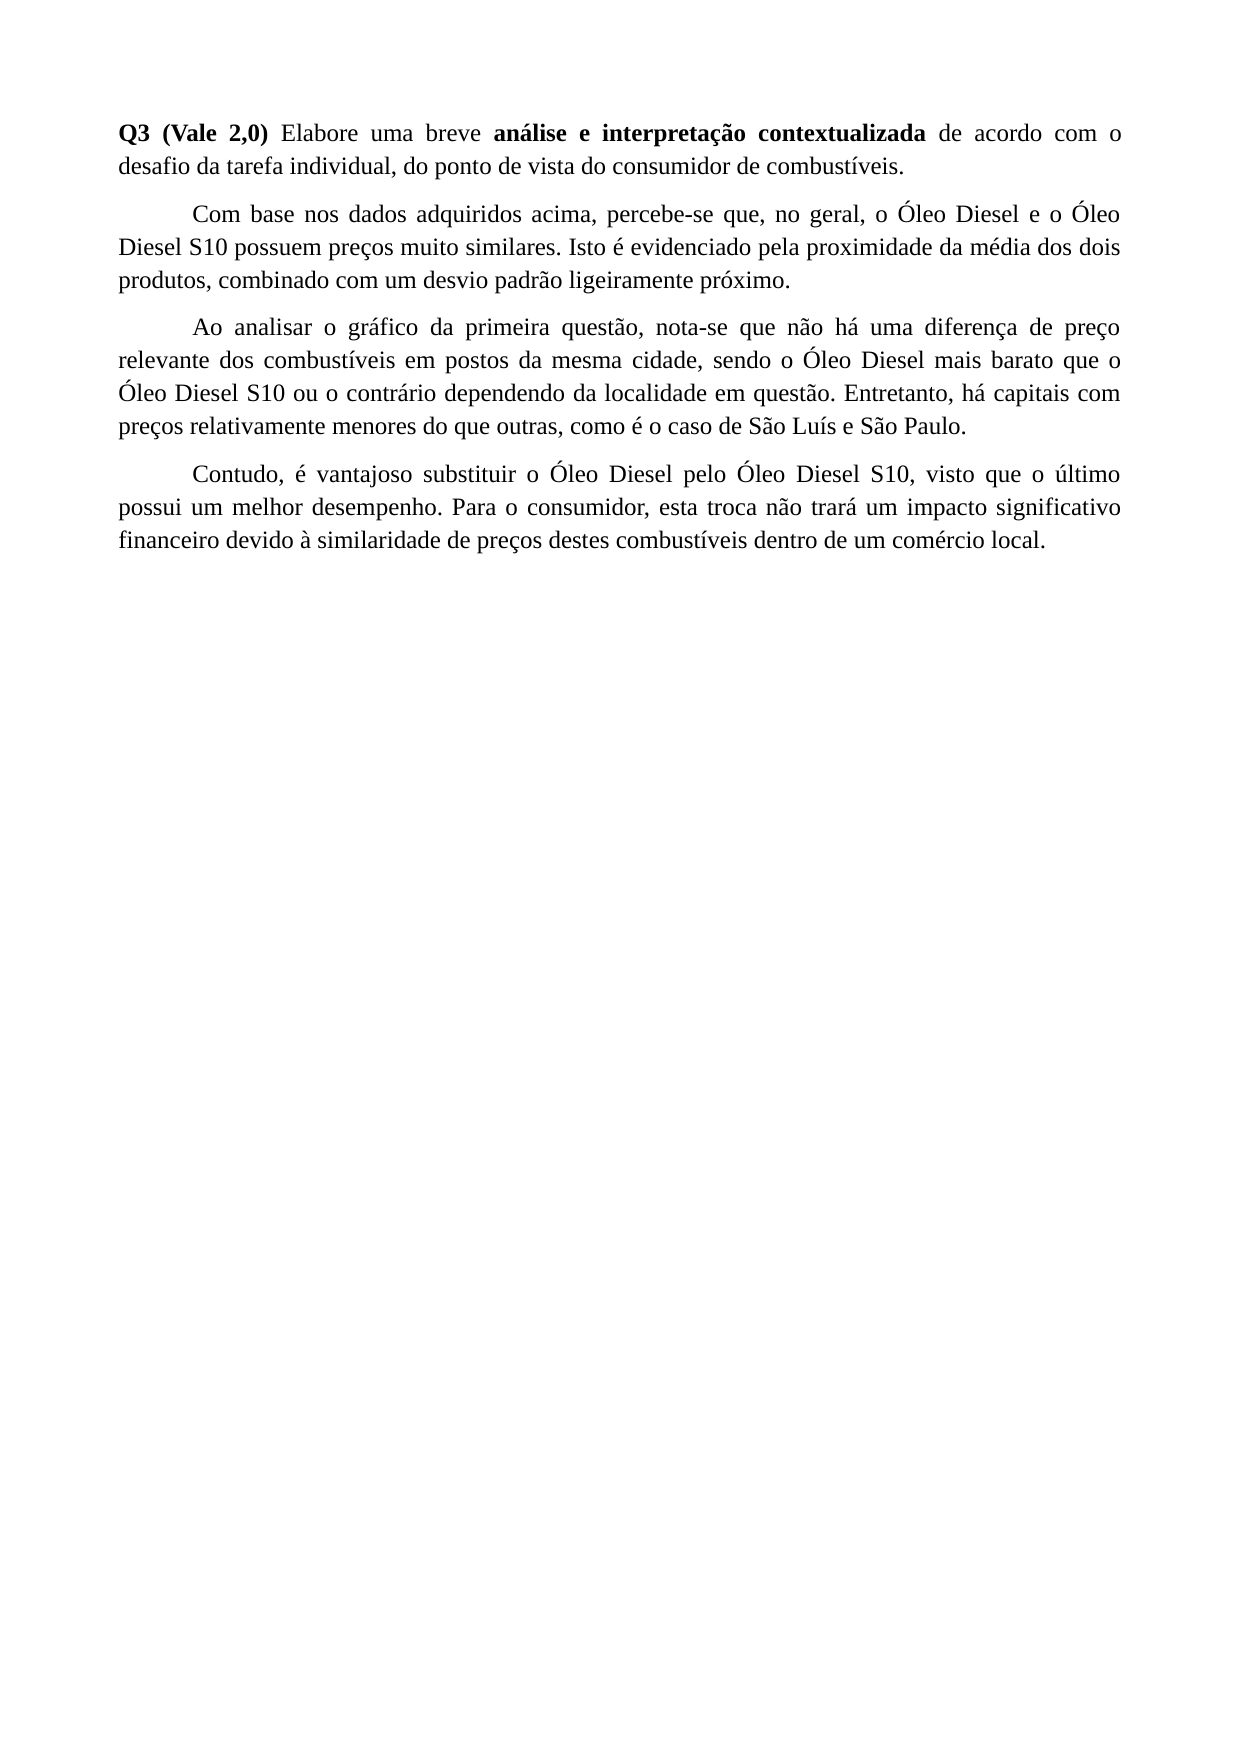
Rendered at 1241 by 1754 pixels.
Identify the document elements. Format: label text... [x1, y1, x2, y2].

text Contudo, é vantajoso substituir o Óleo Diesel pelo Óleo Diesel S10, visto que o último possui um melhor desempenho. Para o consumidor, esta troca não trará um impacto significativo financeiro devido à similaridade de preços destes combustíveis dentro de um comércio local. [118, 459, 1122, 554]
text Q3 (Vale 2,0) Elabore uma breve análise e interpretação contextualizada de acordo com o desafio da tarefa individual, do ponto de vista do consumidor de combustíveis. [118, 118, 1122, 180]
text Com base nos dados adquiridos acima, percebe-se que, no geral, o Óleo Diesel e o Óleo Diesel S10 possuem preços muito similares. Isto é evidenciado pela proximidade da média dos dois produtos, combinado com um desvio padrão ligeiramente próximo. [118, 199, 1122, 293]
text Ao analisar o gráfico da primeira questão, nota-se que não há uma diferença de preço relevante dos combustíveis em postos da mesma cidade, sendo o Óleo Diesel mais barato que o Óleo Diesel S10 ou o contrário dependendo da localidade em questão. Entretanto, há capitais com preços relativamente menores do que outras, como é o caso de São Luís e São Paulo. [118, 312, 1122, 440]
